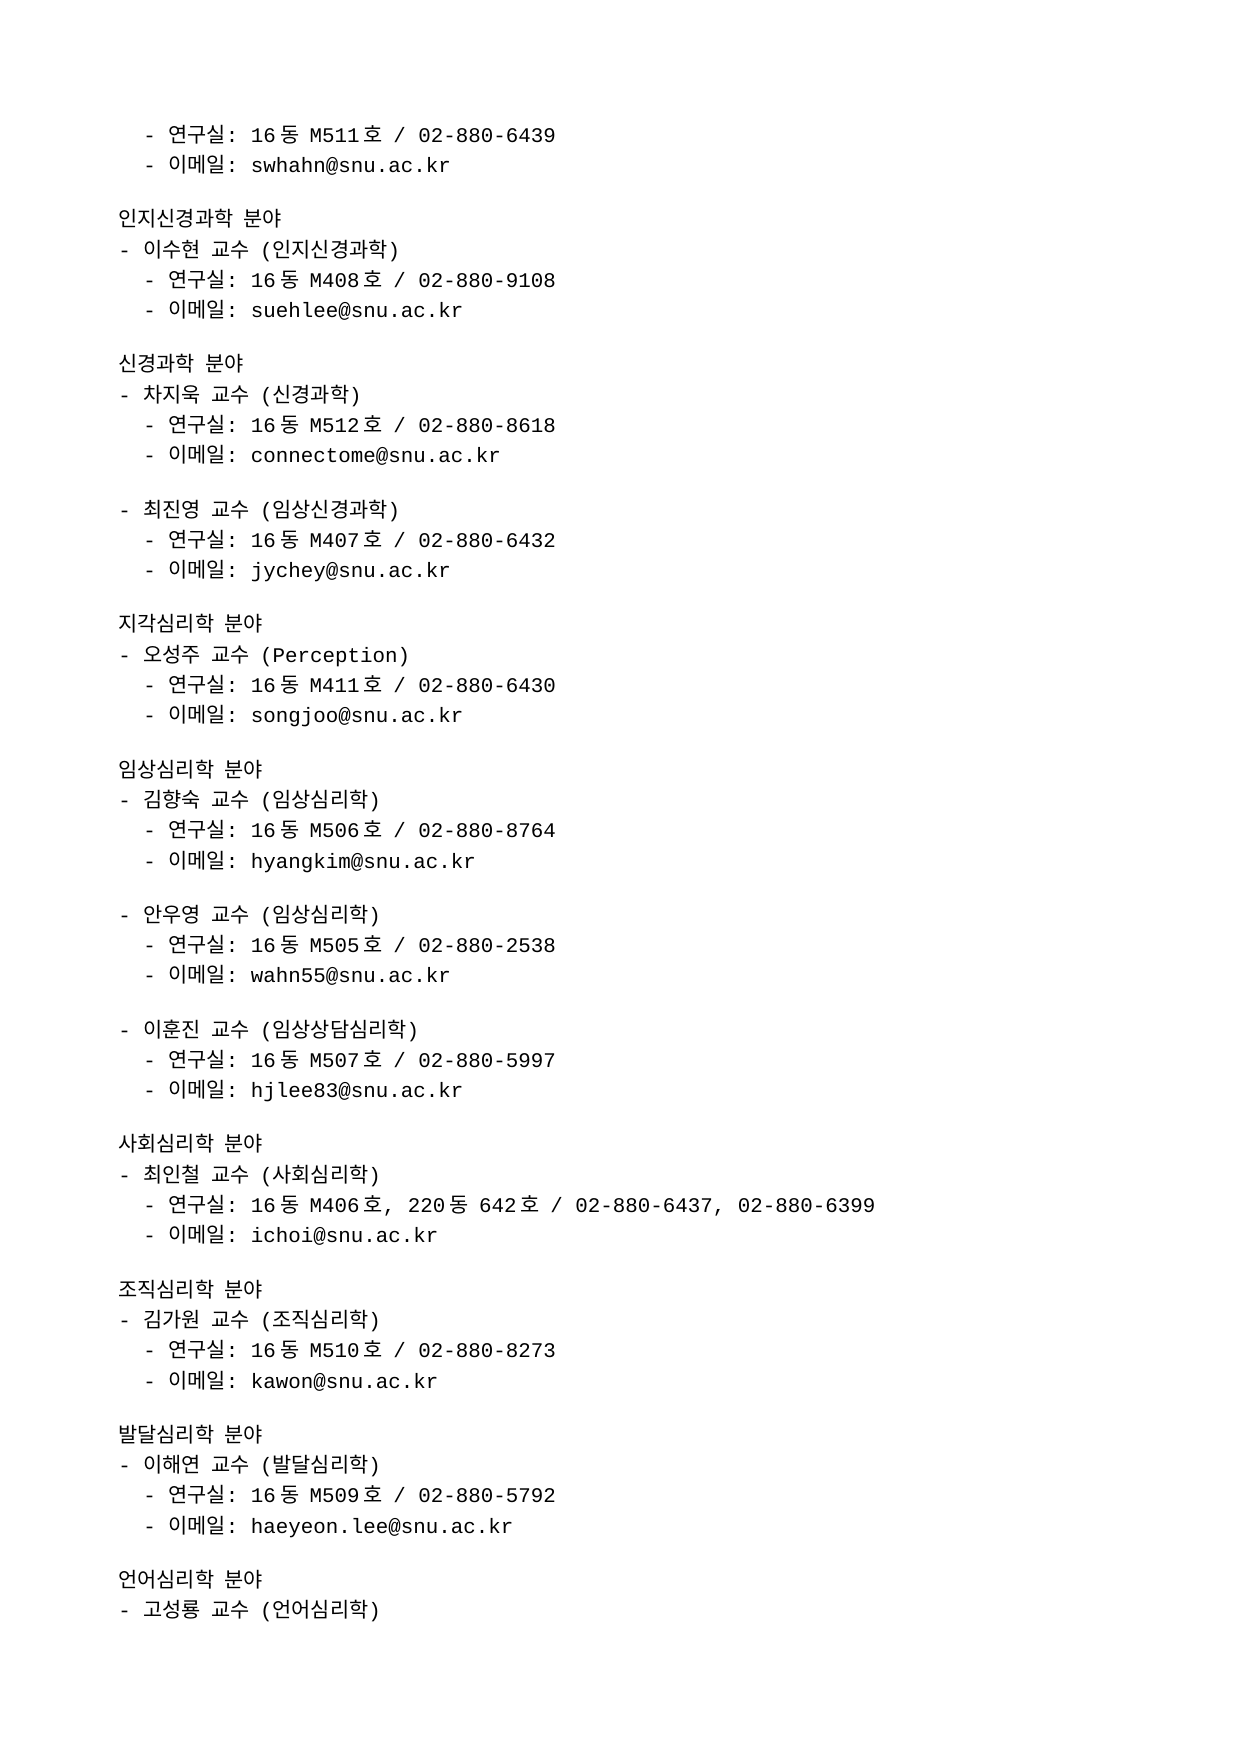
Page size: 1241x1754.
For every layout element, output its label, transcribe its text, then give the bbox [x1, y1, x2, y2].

text - 이메일: suehlee@snu.ac.kr [118, 294, 1122, 324]
text 지각심리학 분야 [118, 608, 1122, 638]
text - 연구실: 16동 M406호, 220동 642호 / 02-880-6437, 02-880-6399 [118, 1188, 1122, 1219]
text - 이수현 교수 (인지신경과학) [118, 233, 1122, 263]
text - 연구실: 16동 M411호 / 02-880-6430 [118, 668, 1122, 699]
text - 김향숙 교수 (임상심리학) [118, 783, 1122, 813]
text - 이메일: kawon@snu.ac.kr [118, 1364, 1122, 1394]
text - 연구실: 16동 M407호 / 02-880-6432 [118, 523, 1122, 554]
text - 이메일: hyangkim@snu.ac.kr [118, 844, 1122, 874]
text - 차지욱 교수 (신경과학) [118, 378, 1122, 408]
text - 연구실: 16동 M510호 / 02-880-8273 [118, 1333, 1122, 1364]
text 사회심리학 분야 [118, 1128, 1122, 1158]
text - 이메일: songjoo@snu.ac.kr [118, 699, 1122, 729]
text - 이해연 교수 (발달심리학) [118, 1448, 1122, 1478]
text - 연구실: 16동 M506호 / 02-880-8764 [118, 813, 1122, 844]
text - 최진영 교수 (임상신경과학) [118, 493, 1122, 523]
text - 고성룡 교수 (언어심리학) [118, 1593, 1122, 1624]
text - 이메일: jychey@snu.ac.kr [118, 554, 1122, 584]
text - 안우영 교수 (임상심리학) [118, 898, 1122, 928]
text - 김가원 교수 (조직심리학) [118, 1303, 1122, 1333]
text - 연구실: 16동 M509호 / 02-880-5792 [118, 1478, 1122, 1509]
text - 연구실: 16동 M507호 / 02-880-5997 [118, 1043, 1122, 1074]
text - 연구실: 16동 M505호 / 02-880-2538 [118, 928, 1122, 959]
text 언어심리학 분야 [118, 1563, 1122, 1593]
text 신경과학 분야 [118, 348, 1122, 378]
text - 이메일: swhahn@snu.ac.kr [118, 148, 1122, 179]
text 조직심리학 분야 [118, 1273, 1122, 1303]
text 발달심리학 분야 [118, 1418, 1122, 1448]
text - 이메일: hjlee83@snu.ac.kr [118, 1074, 1122, 1104]
text - 오성주 교수 (Perception) [118, 638, 1122, 668]
text - 이메일: wahn55@snu.ac.kr [118, 959, 1122, 989]
text - 이메일: haeyeon.lee@snu.ac.kr [118, 1509, 1122, 1539]
text - 최인철 교수 (사회심리학) [118, 1158, 1122, 1188]
text - 연구실: 16동 M511호 / 02-880-6439 [118, 118, 1122, 148]
text 인지신경과학 분야 [118, 203, 1122, 233]
text - 이훈진 교수 (임상상담심리학) [118, 1013, 1122, 1043]
text - 연구실: 16동 M408호 / 02-880-9108 [118, 263, 1122, 294]
text - 이메일: connectome@snu.ac.kr [118, 439, 1122, 469]
text - 이메일: ichoi@snu.ac.kr [118, 1219, 1122, 1249]
text 임상심리학 분야 [118, 753, 1122, 783]
text - 연구실: 16동 M512호 / 02-880-8618 [118, 408, 1122, 439]
